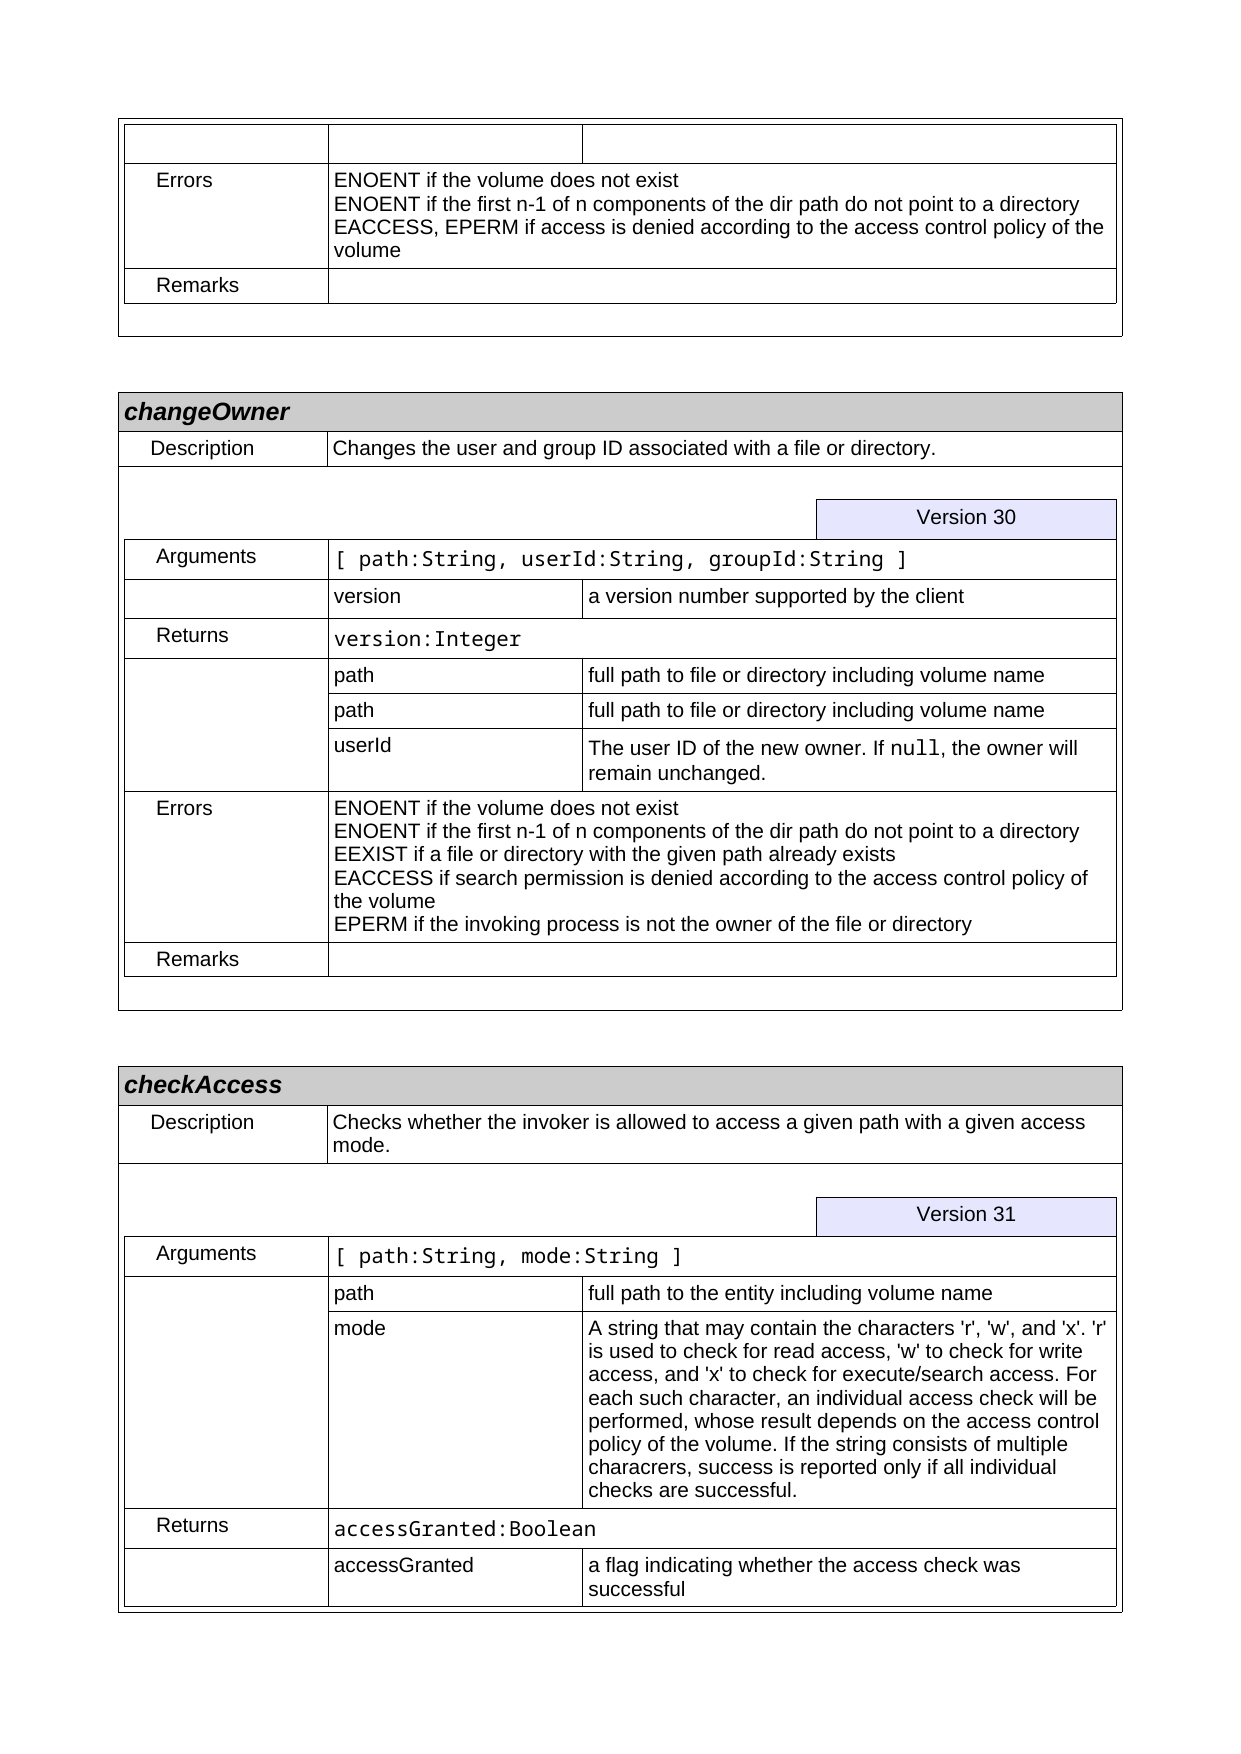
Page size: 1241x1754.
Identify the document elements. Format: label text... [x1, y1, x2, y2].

table_cell Remarks [125, 943, 328, 976]
table_cell [119, 119, 1122, 336]
table_cell [ path:String, userId:String, groupId:String ] [329, 540, 1116, 579]
table_cell Returns [125, 1509, 328, 1548]
table_cell Errors [125, 164, 328, 268]
table_header path [329, 659, 582, 693]
table_header full path to file or directory including volume name [583, 659, 1116, 693]
table_cell [125, 125, 328, 163]
table_cell A string that may contain the characters 'r', 'w', and 'x'. 'r' is used to check for read access, 'w' to check for write access, and 'x' to check for execute/search access. For each such character, an individual access check will be performed, whose result depends on the access control policy of the volume. If the string consists of multiple characrers, success is reported only if all individual checks are successful. [583, 1312, 1116, 1508]
table_cell [329, 943, 1116, 976]
table_cell Arguments [125, 540, 328, 579]
table_cell The user ID of the new owner. If null, the owner will remain unchanged. [583, 729, 1116, 791]
table_cell Description [119, 432, 327, 466]
table_cell Arguments [125, 1237, 328, 1276]
table_cell a flag indicating whether the access check was successful [583, 1549, 1116, 1606]
table_header checkAccess [119, 1067, 1122, 1105]
table_header [124, 499, 816, 539]
table_cell mode [329, 1312, 582, 1508]
table_cell Remarks [125, 269, 328, 302]
table_header path [329, 1277, 582, 1311]
table_cell [119, 1164, 1122, 1612]
table_cell Changes the user and group ID associated with a file or directory. [328, 432, 1122, 466]
table_header Version 31 [817, 1198, 1116, 1236]
table_cell [329, 269, 1116, 302]
table_cell version [329, 580, 582, 618]
table_header Version 30 [817, 500, 1116, 539]
table_cell Returns [125, 619, 328, 658]
table_cell Checks whether the invoker is allowed to access a given path with a given access mode. [328, 1106, 1122, 1163]
table_cell Description [119, 1106, 327, 1163]
table_header [124, 1197, 816, 1236]
table_cell a version number supported by the client [583, 580, 1116, 618]
table_header full path to the entity including volume name [583, 1277, 1116, 1311]
table_cell version:Integer [329, 619, 1116, 658]
table_cell [119, 467, 1122, 1010]
table_cell userId [329, 729, 582, 791]
table_cell ENOENT if the volume does not exist ENOENT if the first n-1 of n components of the dir path do not point to a directory EEXIST if a file or directory with the given path already exists EACCESS if search permission is denied according to the access control policy of the volume EPERM if the invoking process is not the owner of the file or directory [329, 792, 1116, 942]
table_cell accessGranted [329, 1549, 582, 1606]
table_cell path [329, 694, 582, 727]
table_cell accessGranted:Boolean [329, 1509, 1116, 1548]
table_cell [329, 125, 582, 163]
table_cell [125, 1277, 328, 1508]
table_header changeOwner [119, 393, 1122, 431]
table_cell ENOENT if the volume does not exist ENOENT if the first n-1 of n components of the dir path do not point to a directory EACCESS, EPERM if access is denied according to the access control policy of the volume [329, 164, 1116, 268]
table_cell [125, 659, 328, 791]
table_cell [125, 580, 328, 618]
table_cell [125, 1549, 328, 1606]
table_cell full path to file or directory including volume name [583, 694, 1116, 727]
table_cell [ path:String, mode:String ] [329, 1237, 1116, 1276]
table_cell Errors [125, 792, 328, 942]
table_cell [583, 125, 1116, 163]
